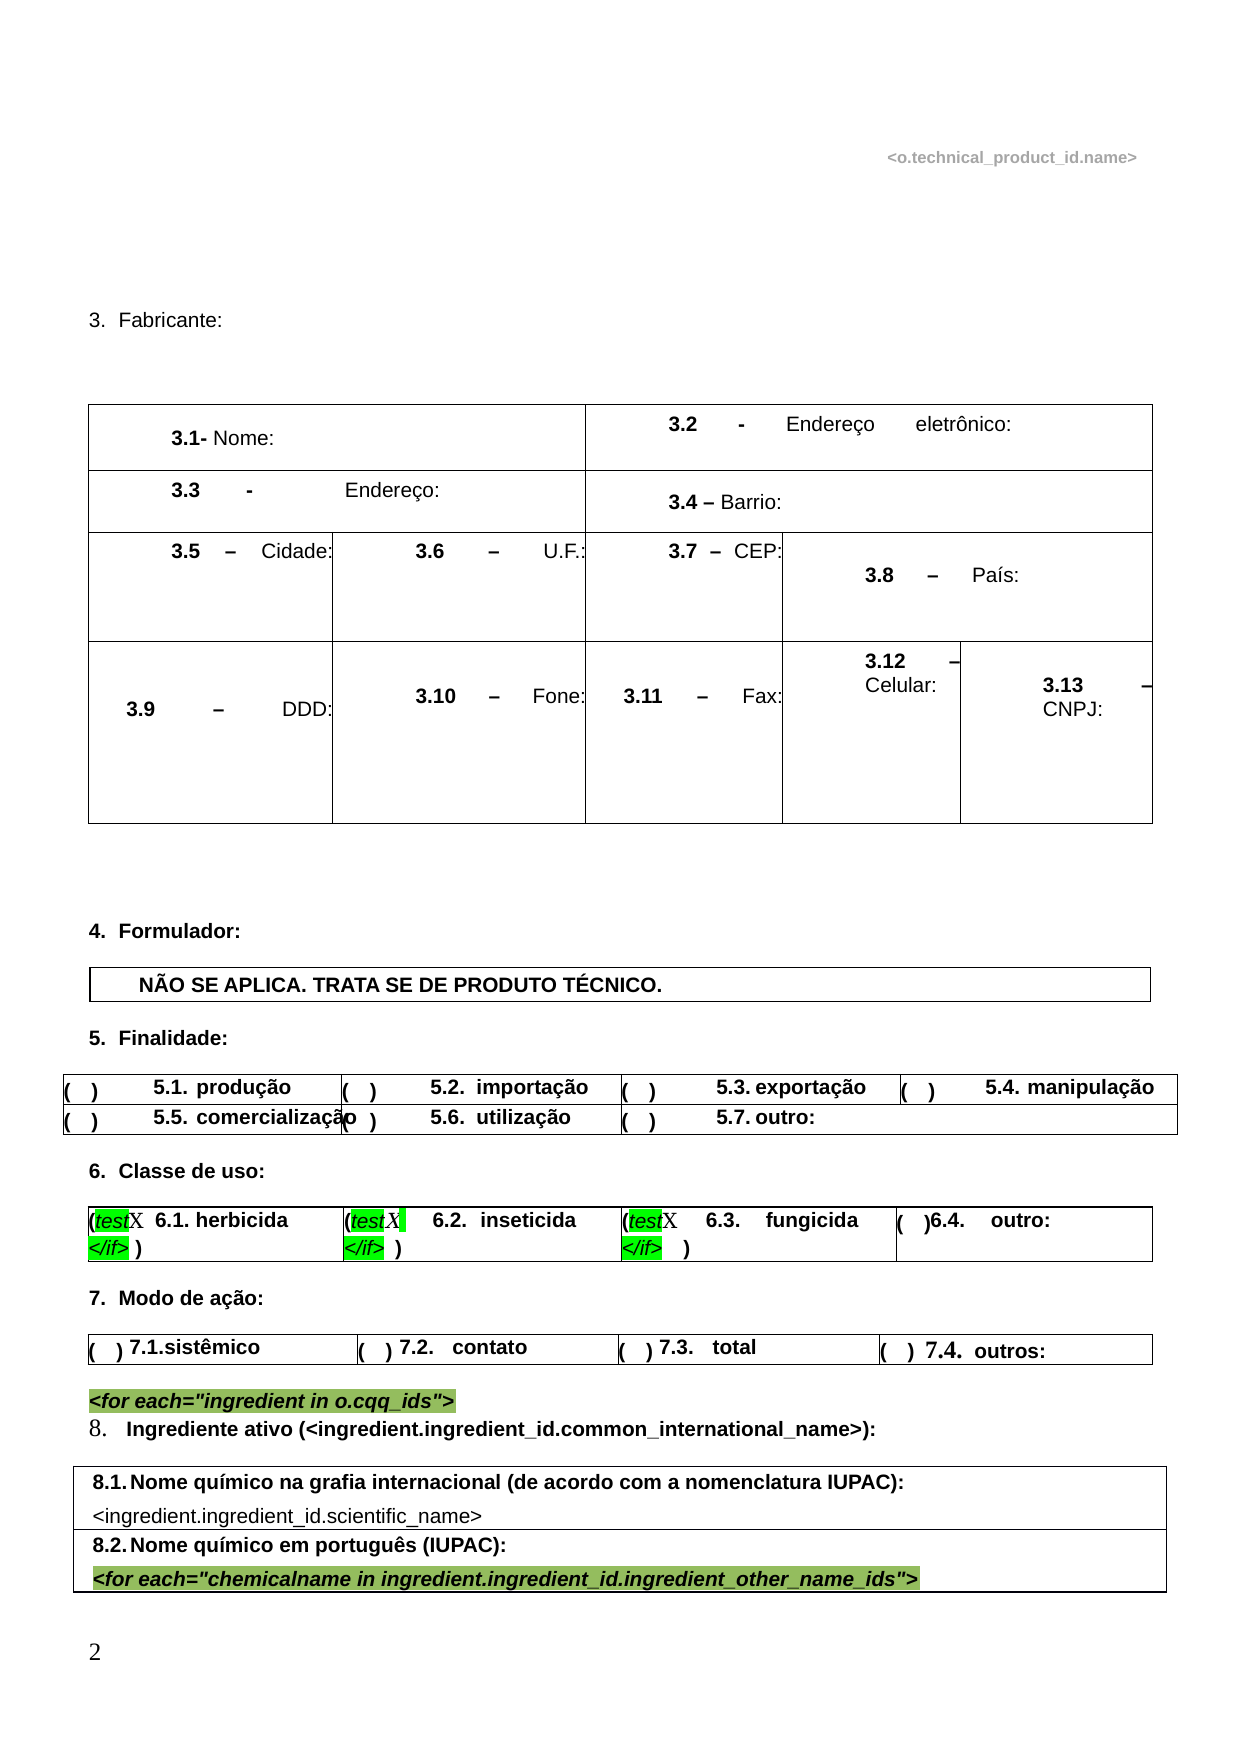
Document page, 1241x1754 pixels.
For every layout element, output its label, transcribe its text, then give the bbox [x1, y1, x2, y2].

table_cell 3.13 – CNPJ: <partner(o, 'manufacturer').vat> [961, 642, 1152, 822]
text <for each="ingredient in o.cqq_ids"> [89, 1389, 1211, 1413]
table_cell ( ) [64, 1105, 107, 1133]
table_cell 3.8 – País: <partner(o, 'manufacturer').country_id.name> [783, 533, 1152, 641]
table_header importação [388, 1075, 621, 1104]
table_header (testX </if> ) [344, 1208, 421, 1261]
table_cell 3.3 - Endereço: <partner(o, 'manufacturer').street> [89, 471, 585, 532]
table_header Nome químico na grafia internacional (de acordo com a nomenclatura IUPAC): <ingredient.ingredient_id.scientific_name> [74, 1467, 1166, 1528]
table_header ( ) [622, 1075, 666, 1104]
table_header 3.2 - Endereço eletrônico: <partner(o, 'manufacturer').email> [586, 405, 1152, 470]
table_header 3.1- Nome: <partner(o, 'manufacturer').name> [89, 405, 585, 470]
table_cell 3.5 – Cidade: <partner(o, 'manufacturer').city> [89, 533, 332, 641]
table_cell 3.9 – DDD: <partner(o, 'manufacturer').phone> [89, 642, 332, 822]
list Finalidade: [89, 1026, 1211, 1050]
table_header manipulação [938, 1075, 1177, 1104]
table_header (testX </if> ) [622, 1208, 706, 1261]
list Formulador: [89, 919, 1211, 943]
table_header sistêmico [123, 1335, 357, 1364]
text </if> [89, 847, 1152, 871]
table_cell comercialização [108, 1105, 341, 1133]
table_cell 3.7 – CEP: <partner(o, 'manufacturer').zip> [586, 533, 782, 641]
table_header contato [393, 1335, 618, 1364]
table_header ( ) [342, 1075, 387, 1104]
table_header outro: [931, 1208, 1152, 1261]
table_header ( ) [89, 1335, 123, 1364]
table_cell Nome químico em português (IUPAC): <for each="chemicalname in ingredient.ingredient_id.ingredient_other_name_ids"> [74, 1530, 1166, 1591]
table_cell 3.12 – Celular: <partner(o, 'manufacturer').mobile> [783, 642, 960, 822]
table_cell ( ) [342, 1105, 387, 1133]
table_cell 3.10 – Fone: <partner(o, 'manufacturer').phone> [333, 642, 585, 822]
table_header NÃO SE APLICA. TRATA SE DE PRODUTO TÉCNICO. [91, 968, 1150, 1001]
table_header total [653, 1335, 879, 1364]
table_header ( ) [880, 1335, 915, 1364]
list Ingrediente ativo (<ingredient.ingredient_id.common_international_name>): [89, 1413, 1152, 1442]
table_cell 3.6 – U.F.: <partner(o, 'manufacturer').state_id.name> [333, 533, 585, 641]
table_header herbicida [155, 1208, 343, 1261]
table_cell 3.4 – Barrio: <partner(o, 'manufacturer').street2> [586, 471, 1152, 532]
table_header (testX </if> ) [89, 1208, 155, 1261]
table_cell outro: [666, 1105, 1177, 1133]
table_cell ( ) [622, 1105, 666, 1133]
table_cell utilização [388, 1105, 621, 1133]
table_cell 3.11 – Fax: <partner(o, 'manufacturer').fax> [586, 642, 782, 822]
table_header ( ) [358, 1335, 393, 1364]
table_header ( ) [619, 1335, 653, 1364]
table_header outros: [915, 1335, 1152, 1364]
list Fabricante: [89, 308, 1211, 332]
table_header exportação [666, 1075, 900, 1104]
list Classe de uso: [89, 1158, 1211, 1182]
table_header inseticida [421, 1208, 621, 1261]
table_header produção [108, 1075, 341, 1104]
table_header ( ) [897, 1208, 931, 1261]
table_header ( ) [64, 1075, 107, 1104]
text <if test="partner(o, 'manufacturer')"> [89, 356, 1152, 380]
table_header ( ) [901, 1075, 938, 1104]
table_header fungicida [706, 1208, 896, 1261]
list Modo de ação: [89, 1286, 1211, 1310]
